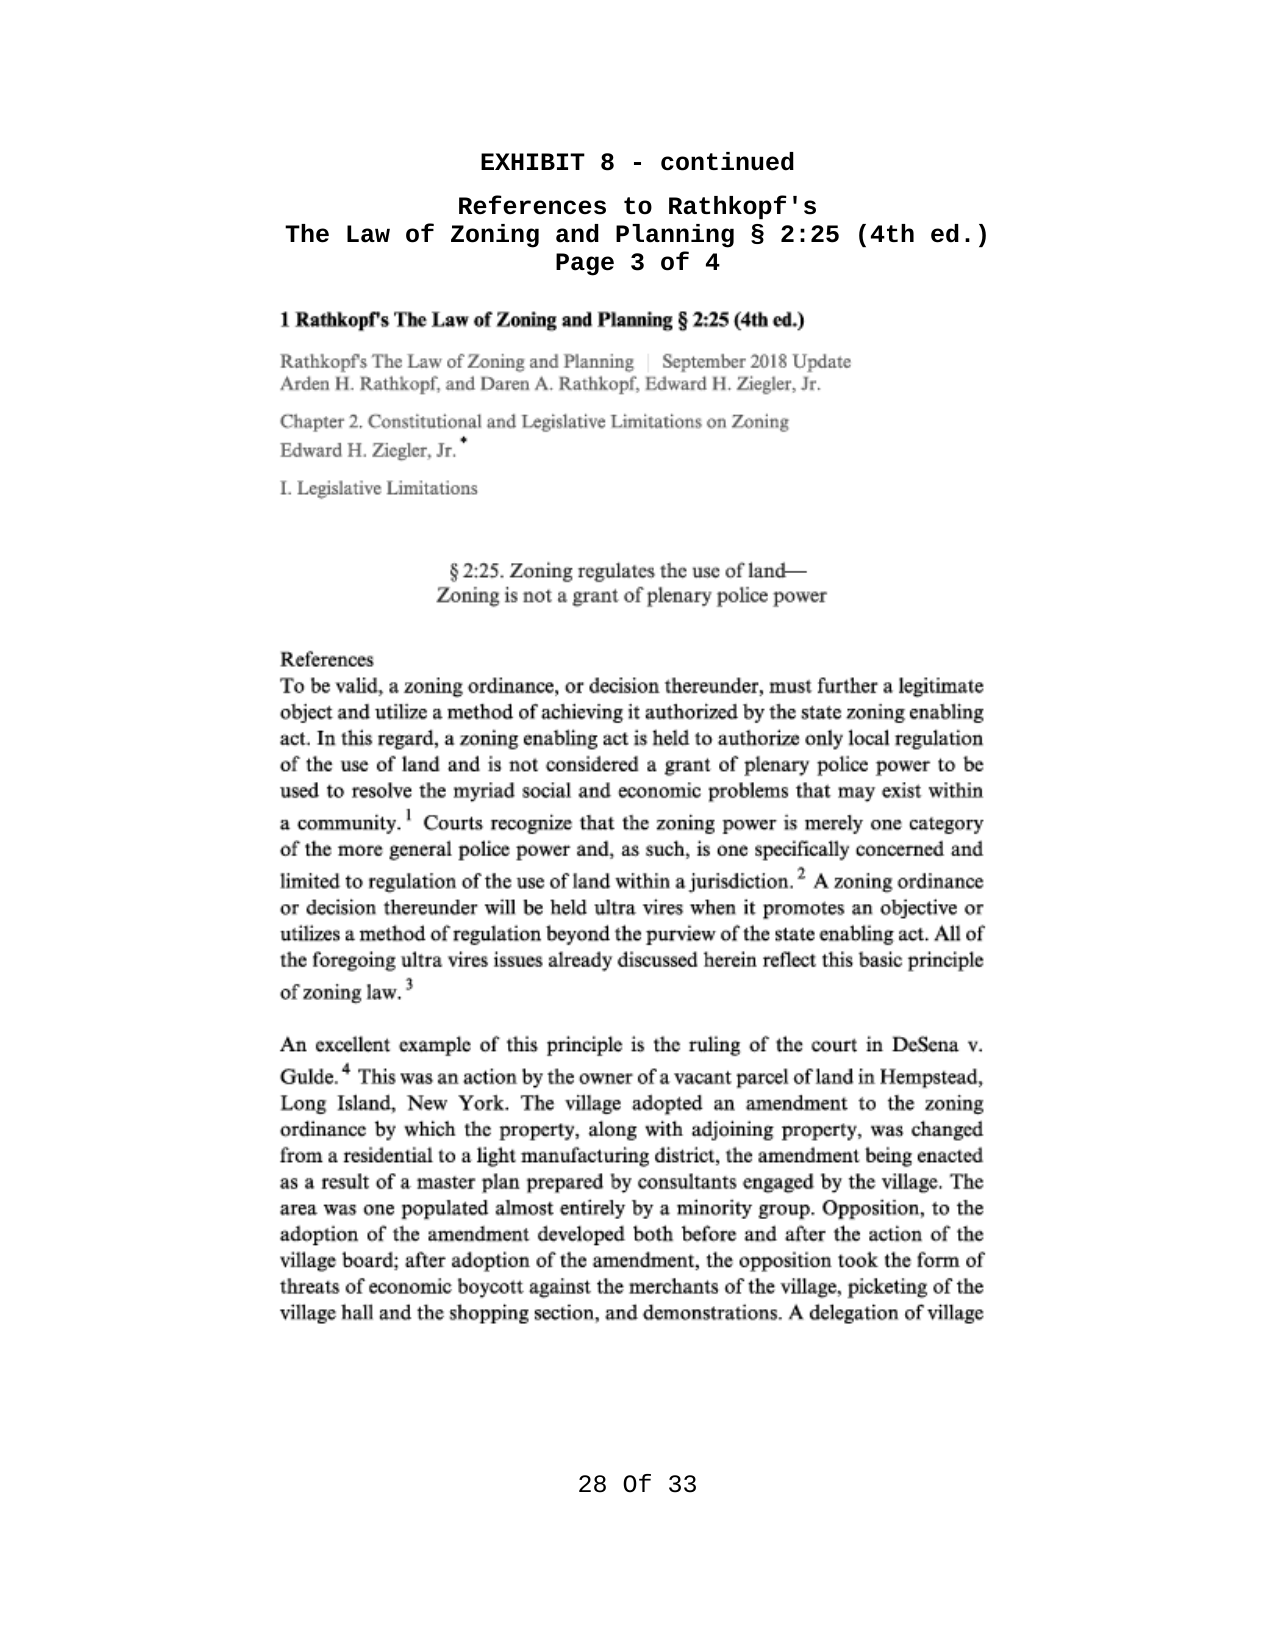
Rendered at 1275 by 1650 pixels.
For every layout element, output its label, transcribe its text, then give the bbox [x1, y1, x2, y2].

picture [260, 293, 1015, 1341]
text EXHIBIT 8 - continued [150, 150, 1125, 178]
text References to Rathkopf's The Law of Zoning and Planning § 2:25 (4th ed.) Page 3 of 4 [150, 193, 1125, 278]
